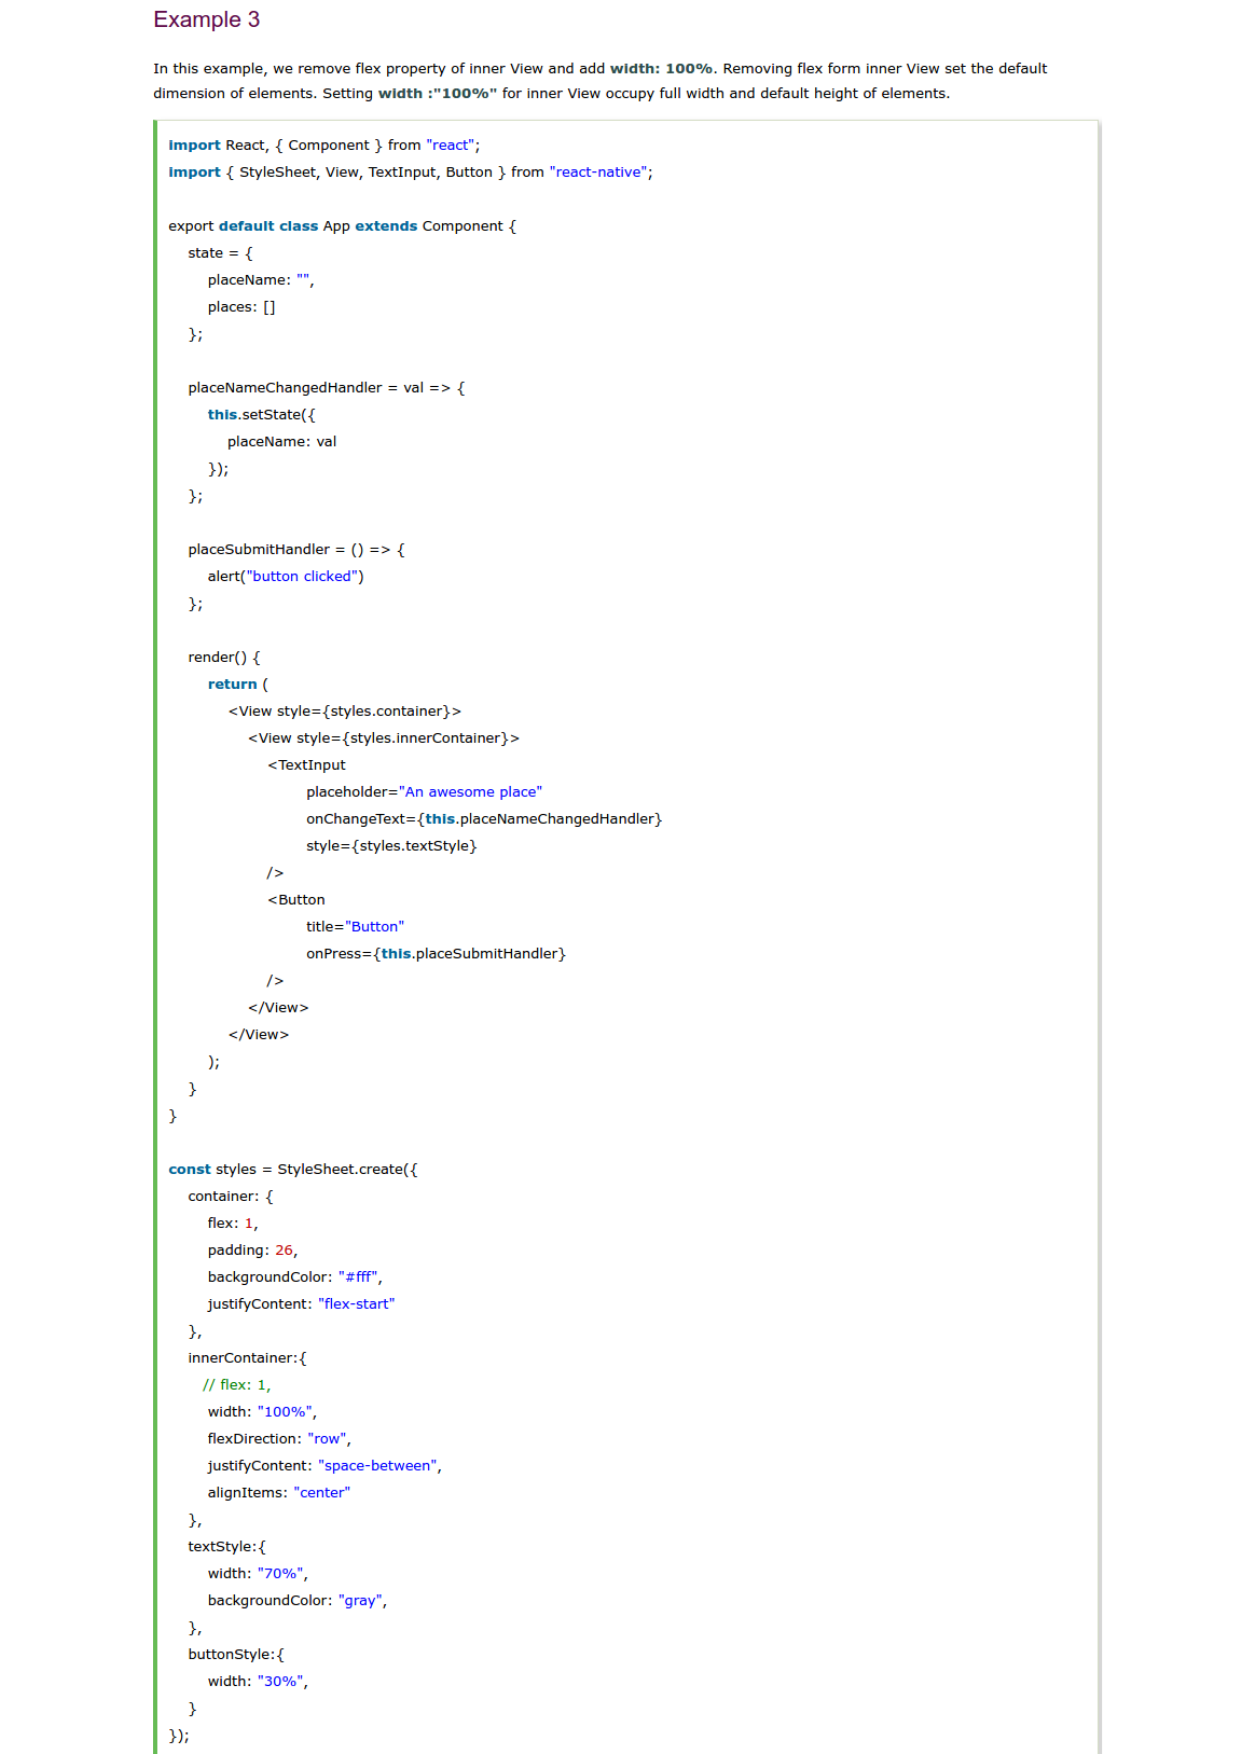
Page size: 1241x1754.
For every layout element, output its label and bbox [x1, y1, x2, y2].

picture [138, 0, 1103, 1754]
